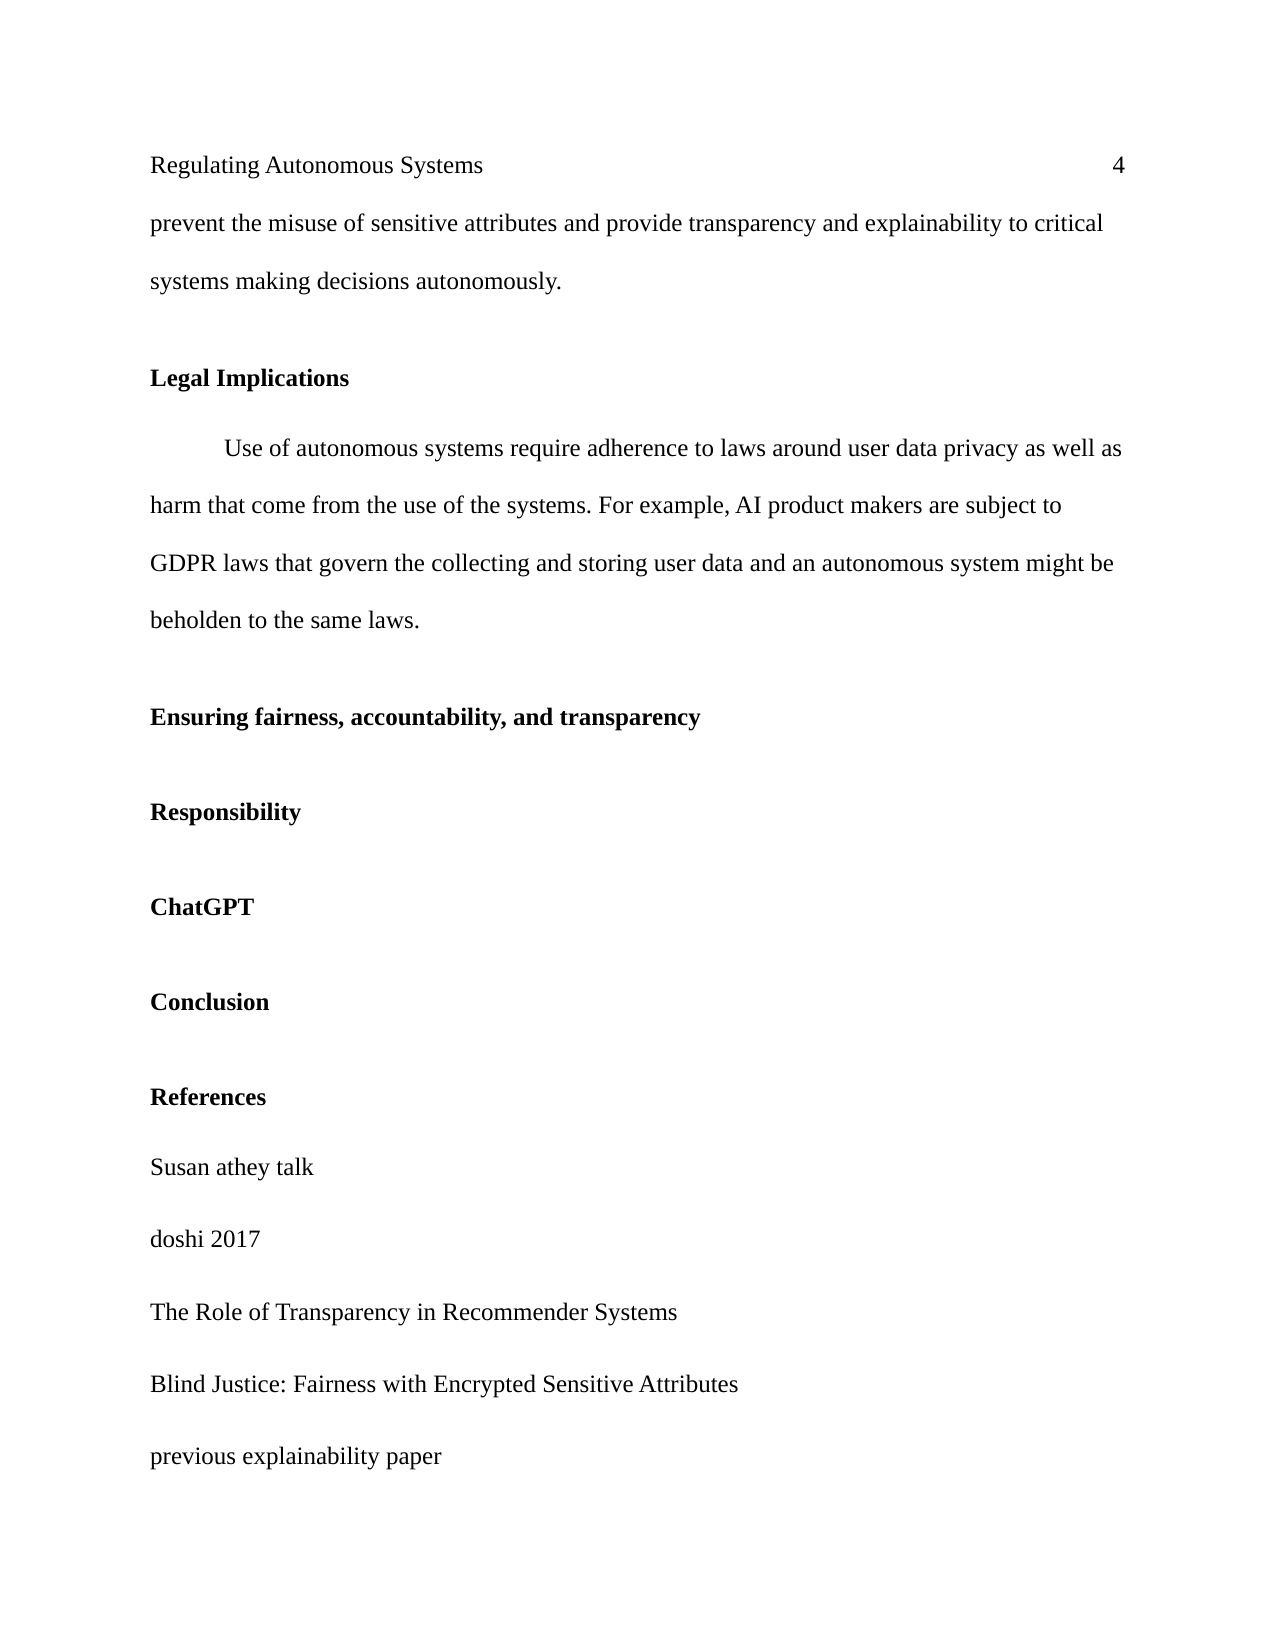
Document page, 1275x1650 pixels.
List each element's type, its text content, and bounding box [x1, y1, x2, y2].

text The Role of Transparency in Recommender Systems [150, 1297, 1125, 1325]
subtitle References [150, 1082, 1125, 1111]
text prevent the misuse of sensitive attributes and provide transparency and explainability to critical systems making decisions autonomously. [150, 208, 1125, 294]
text previous explainability paper [150, 1441, 1125, 1469]
text Susan athey talk [150, 1152, 1125, 1181]
subtitle Conclusion [150, 987, 1125, 1016]
text Use of autonomous systems require adherence to laws around user data privacy as well as harm that come from the use of the systems. For example, AI product makers are subject to GDPR laws that govern the collecting and storing user data and an autonomous system might be beholden to the same laws. [150, 433, 1125, 634]
text Blind Justice: Fairness with Encrypted Sensitive Attributes [150, 1369, 1125, 1397]
subtitle Responsibility [150, 797, 1125, 826]
subtitle Legal Implications [150, 363, 1125, 392]
subtitle ChatGPT [150, 892, 1125, 921]
subtitle Ensuring fairness, accountability, and transparency [150, 702, 1125, 731]
text doshi 2017 [150, 1224, 1125, 1253]
